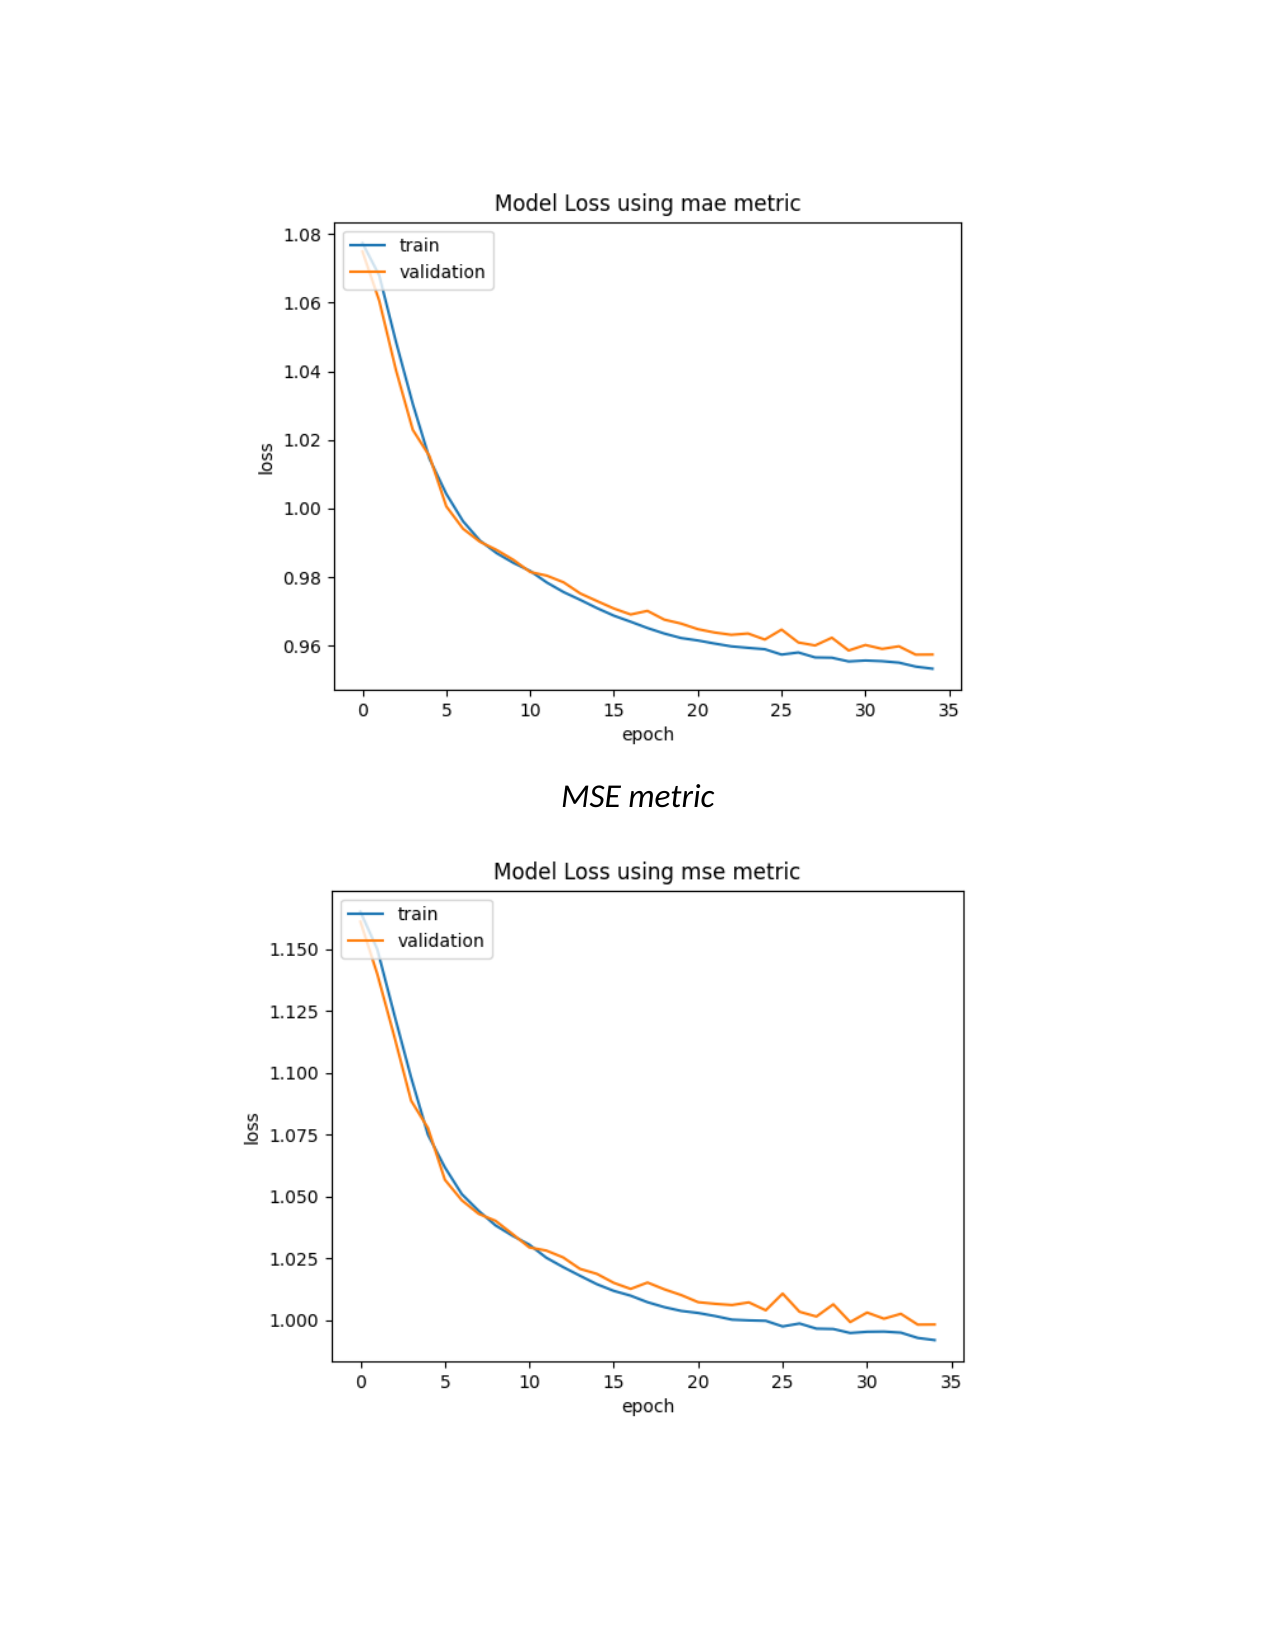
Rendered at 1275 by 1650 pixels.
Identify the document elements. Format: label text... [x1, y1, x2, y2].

text MSE metric [187, 774, 1087, 1429]
